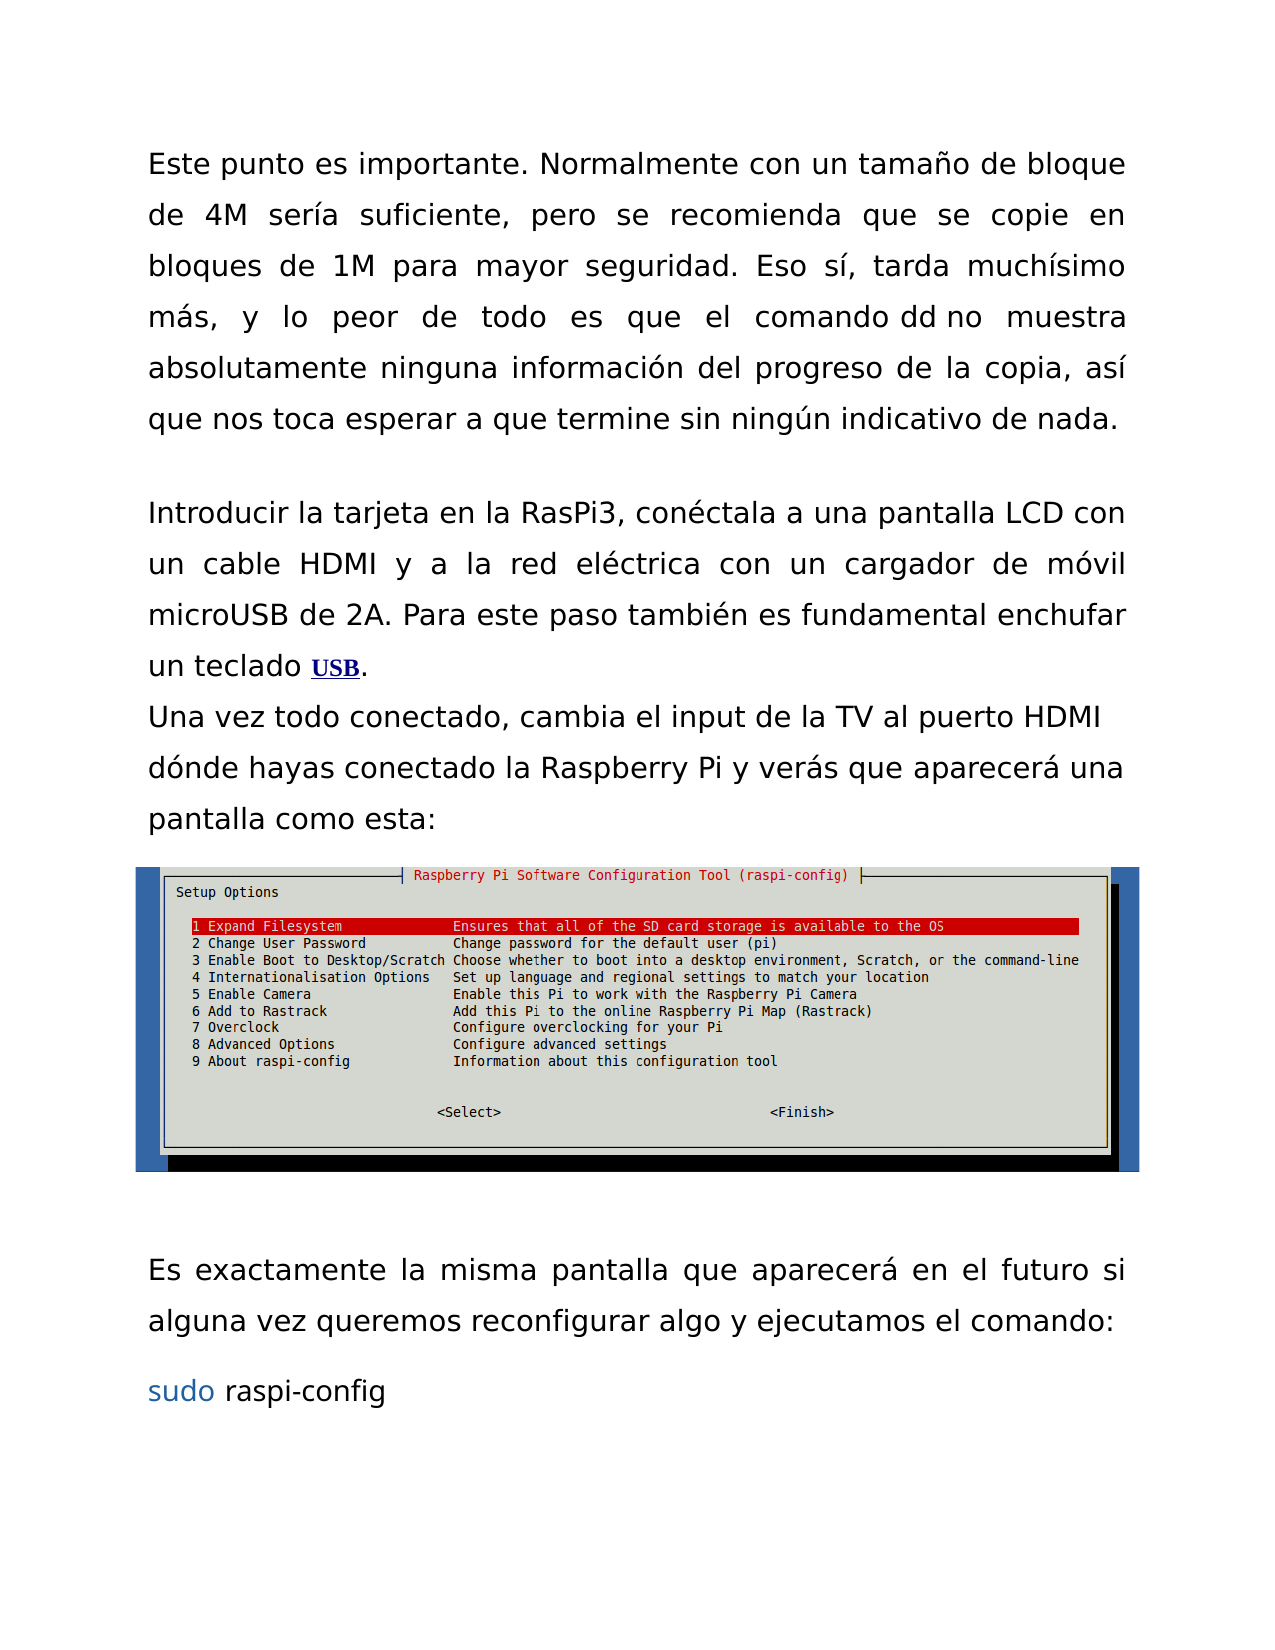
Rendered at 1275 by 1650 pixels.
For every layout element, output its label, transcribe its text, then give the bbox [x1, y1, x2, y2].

text sudo raspi-config [148, 1370, 1127, 1410]
text Una vez todo conectado, cambia el input de la TV al puerto HDMI dónde hayas conectado la Raspberry Pi y verás que aparecerá una pantalla como esta: [148, 700, 1127, 836]
text Introducir la tarjeta en la RasPi3, conéctala a una pantalla LCD con un cable HDMI y a la red eléctrica con un cargador de móvil microUSB de 2A. Para este paso también es fundamental enchufar un teclado USB. [148, 496, 1127, 683]
text Este punto es importante. Normalmente con un tamaño de bloque de 4M sería suficiente, pero se recomienda que se copie en bloques de 1M para mayor seguridad. Eso sí, tarda muchísimo más, y lo peor de todo es que el comando dd no muestra absolutamente ninguna información del progreso de la copia, así que nos toca esperar a que termine sin ningún indicativo de nada. [148, 148, 1127, 436]
picture [135, 867, 1140, 1172]
text Es exactamente la misma pantalla que aparecerá en el futuro si alguna vez queremos reconfigurar algo y ejecutamos el comando: [148, 1254, 1127, 1338]
